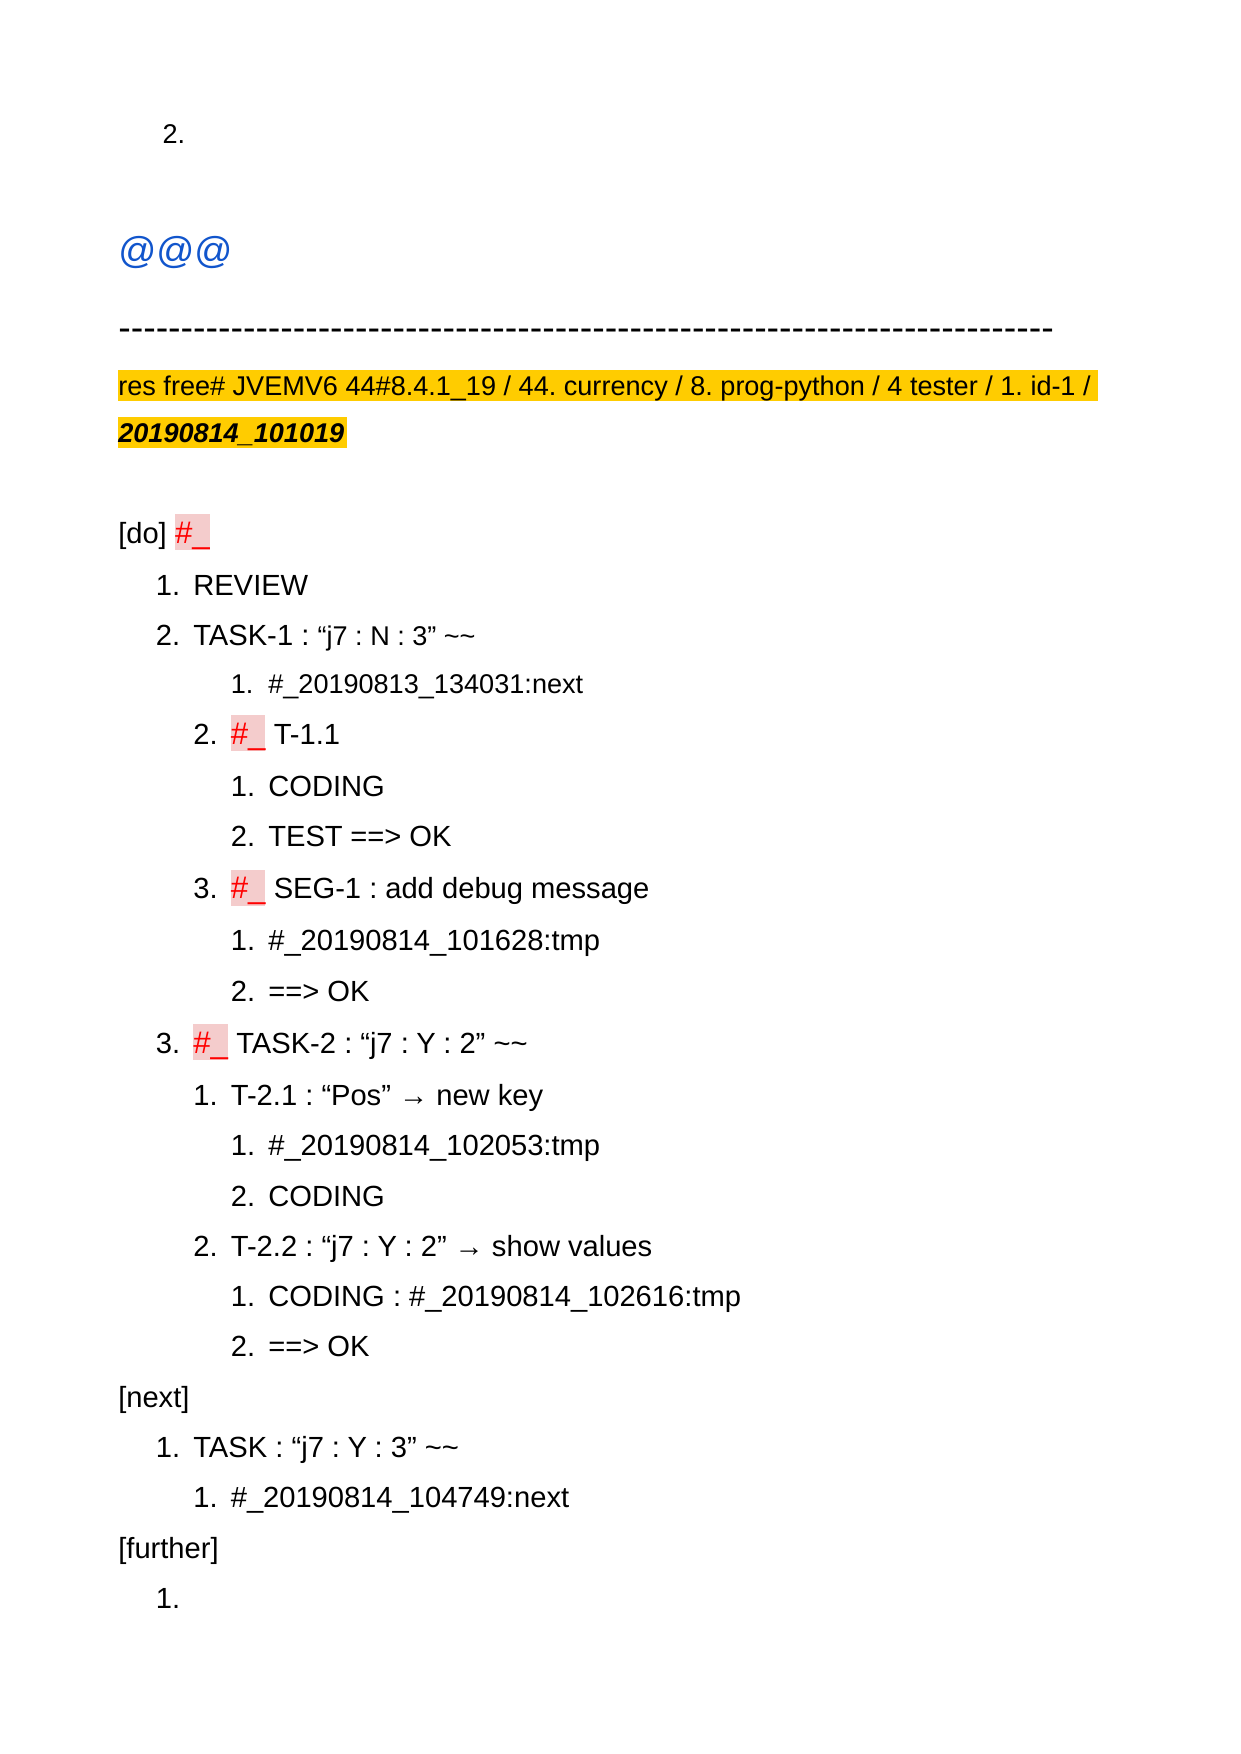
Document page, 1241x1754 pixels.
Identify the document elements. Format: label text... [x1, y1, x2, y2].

text [do] #_ [118, 514, 1122, 550]
list CODING [231, 1178, 1122, 1212]
list CODING [231, 769, 1122, 802]
list TEST ==> OK [231, 819, 1122, 853]
list #_20190814_102053:tmp [231, 1128, 1122, 1162]
list TASK-1 : “j7 : N : 3” ~~ [156, 618, 1122, 651]
list #_20190814_104749:next [193, 1480, 1122, 1514]
text --------------------------------------------------------------------------- [118, 305, 1122, 348]
list T-2.1 : “Pos” → new key [193, 1078, 1122, 1111]
text @@@ [118, 177, 1122, 271]
list CODING : #_20190814_102616:tmp [231, 1279, 1122, 1313]
list REVIEW [156, 568, 1122, 601]
text res free# JVEMV6 44#8.4.1_19 / 44. currency / 8. prog-python / 4 tester / 1. id-1 / 20190814_101019 [118, 370, 1122, 448]
list #_20190814_101628:tmp [231, 923, 1122, 957]
list ==> OK [231, 974, 1122, 1007]
list ==> OK [231, 1329, 1122, 1363]
list #_20190813_134031:next [231, 668, 1122, 699]
list TASK : “j7 : Y : 3” ~~ [156, 1430, 1122, 1464]
text [next] [118, 1380, 1122, 1413]
list #_ TASK-2 : “j7 : Y : 2” ~~ [156, 1024, 1122, 1060]
list T-2.2 : “j7 : Y : 2” → show values [193, 1229, 1122, 1262]
text [further] [118, 1531, 1122, 1564]
list #_ T-1.1 [193, 715, 1122, 751]
list #_ SEG-1 : add debug message [193, 869, 1122, 906]
